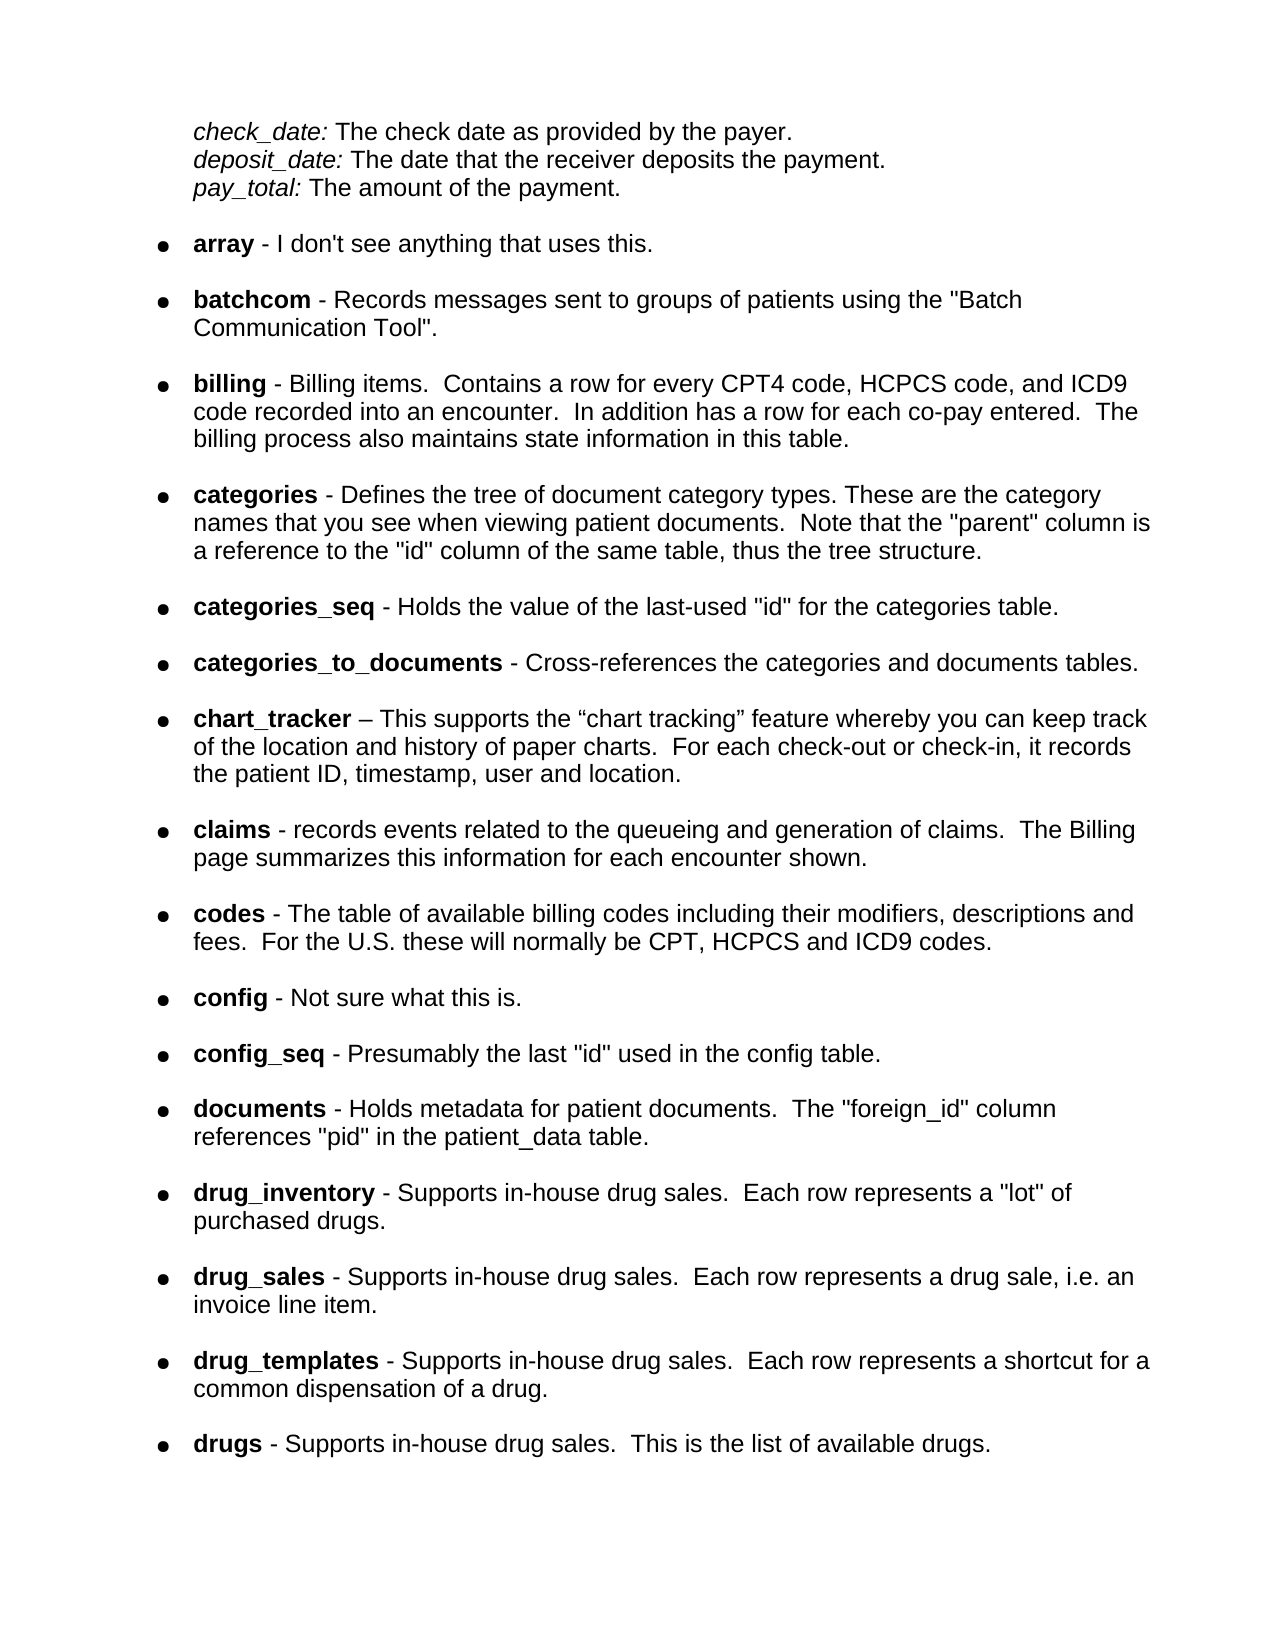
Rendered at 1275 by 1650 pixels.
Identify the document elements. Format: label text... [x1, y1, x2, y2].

list drug_sales - Supports in-house drug sales. Each row represents a drug sale, i.e. an invoice line item. [156, 1263, 1157, 1346]
list check_date: The check date as provided by the payer. deposit_date: The date that the receiver deposits the payment. pay_total: The amount of the payment. [156, 118, 1157, 230]
list drug_inventory - Supports in-house drug sales. Each row represents a "lot" of purchased drugs. [156, 1179, 1157, 1263]
list drug_templates - Supports in-house drug sales. Each row represents a shortcut for a common dispensation of a drug. [156, 1346, 1157, 1430]
list codes - The table of available billing codes including their modifiers, descriptions and fees. For the U.S. these will normally be CPT, HCPCS and ICD9 codes. [156, 900, 1157, 983]
list batchcom - Records messages sent to groups of patients using the "Batch Communication Tool". [156, 286, 1157, 369]
list array - I don't see anything that uses this. [156, 230, 1157, 286]
list config_seq - Presumably the last "id" used in the config table. [156, 1039, 1157, 1095]
list billing - Billing items. Contains a row for every CPT4 code, HCPCS code, and ICD9 code recorded into an encounter. In addition has a row for each co-pay entered. The billing process also maintains state information in this table. [156, 369, 1157, 481]
list categories_seq - Holds the value of the last-used "id" for the categories table. [156, 593, 1157, 648]
list config - Not sure what this is. [156, 983, 1157, 1039]
list categories_to_documents - Cross-references the categories and documents tables. [156, 648, 1157, 704]
list documents - Holds metadata for patient documents. The "foreign_id" column references "pid" in the patient_data table. [156, 1095, 1157, 1179]
list chart_tracker – This supports the “chart tracking” feature whereby you can keep track of the location and history of paper charts. For each check-out or check-in, it records the patient ID, timestamp, user and location. [156, 704, 1157, 816]
list categories - Defines the tree of document category types. These are the category names that you see when viewing patient documents. Note that the "parent" column is a reference to the "id" column of the same table, thus the tree structure. [156, 481, 1157, 593]
list drugs - Supports in-house drug sales. This is the list of available drugs. [156, 1430, 1157, 1486]
list claims - records events related to the queueing and generation of claims. The Billing page summarizes this information for each encounter shown. [156, 816, 1157, 900]
